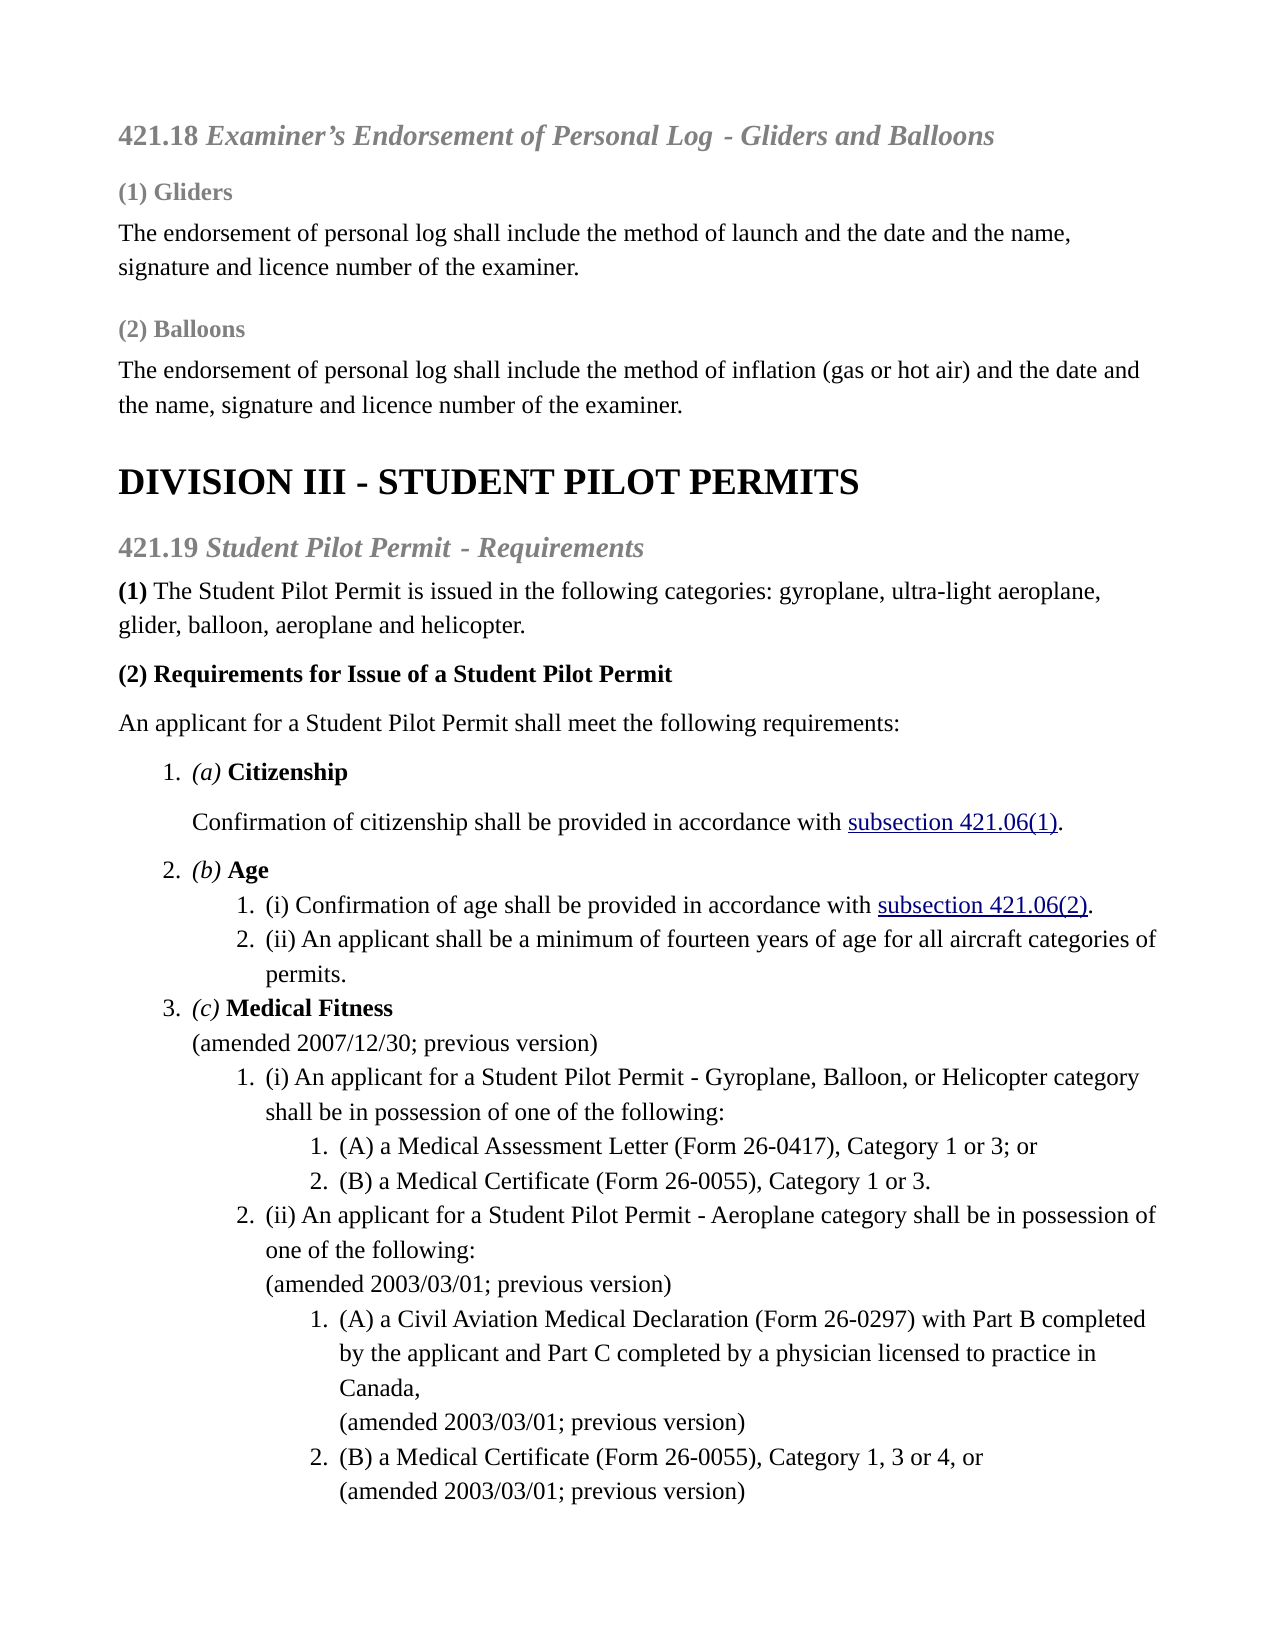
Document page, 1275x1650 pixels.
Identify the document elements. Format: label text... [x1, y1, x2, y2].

list (ii) An applicant for a Student Pilot Permit - Aeroplane category shall be in possession of one of the following: (amended 2003/03/01; previous version) [236, 1200, 1157, 1298]
text An applicant for a Student Pilot Permit shall meet the following requirements: [118, 708, 1157, 737]
subtitle 421.19 Student Pilot Permit - Requirements [118, 530, 1157, 563]
list (b) Age [162, 856, 1157, 884]
list Confirmation of citizenship shall be provided in accordance with subsection 421.06(1). [162, 807, 1157, 835]
text The endorsement of personal log shall include the method of inflation (gas or hot air) and the date and the name, signature and licence number of the examiner. [118, 355, 1157, 418]
list (A) a Civil Aviation Medical Declaration (Form 26-0297) with Part B completed by the applicant and Part C completed by a physician licensed to practice in Canada, (amended 2003/03/01; previous version) [309, 1304, 1157, 1436]
list (ii) An applicant shall be a minimum of fourteen years of age for all aircraft categories of permits. [236, 924, 1157, 988]
list (i) An applicant for a Student Pilot Permit - Gyroplane, Balloon, or Helicopter category shall be in possession of one of the following: [236, 1062, 1157, 1126]
text The endorsement of personal log shall include the method of launch and the date and the name, signature and licence number of the examiner. [118, 218, 1157, 281]
list (B) a Medical Certificate (Form 26-0055), Category 1, 3 or 4, or (amended 2003/03/01; previous version) [309, 1442, 1157, 1505]
text (1) The Student Pilot Permit is issued in the following categories: gyroplane, ultra-light aeroplane, glider, balloon, aeroplane and helicopter. [118, 576, 1157, 639]
list (a) Citizenship [162, 757, 1157, 786]
subtitle 421.18 Examiner’s Endorsement of Personal Log - Gliders and Balloons [118, 118, 1157, 152]
subtitle (1) Gliders [118, 177, 1157, 205]
subtitle DIVISION III - STUDENT PILOT PERMITS [118, 459, 1157, 503]
subtitle (2) Balloons [118, 314, 1157, 343]
list (B) a Medical Certificate (Form 26-0055), Category 1 or 3. [309, 1166, 1157, 1195]
list (c) Medical Fitness (amended 2007/12/30; previous version) [162, 993, 1157, 1057]
text (2) Requirements for Issue of a Student Pilot Permit [118, 659, 1157, 688]
list (A) a Medical Assessment Letter (Form 26-0417), Category 1 or 3; or [309, 1131, 1157, 1160]
list (i) Confirmation of age shall be provided in accordance with subsection 421.06(2). [236, 890, 1157, 919]
